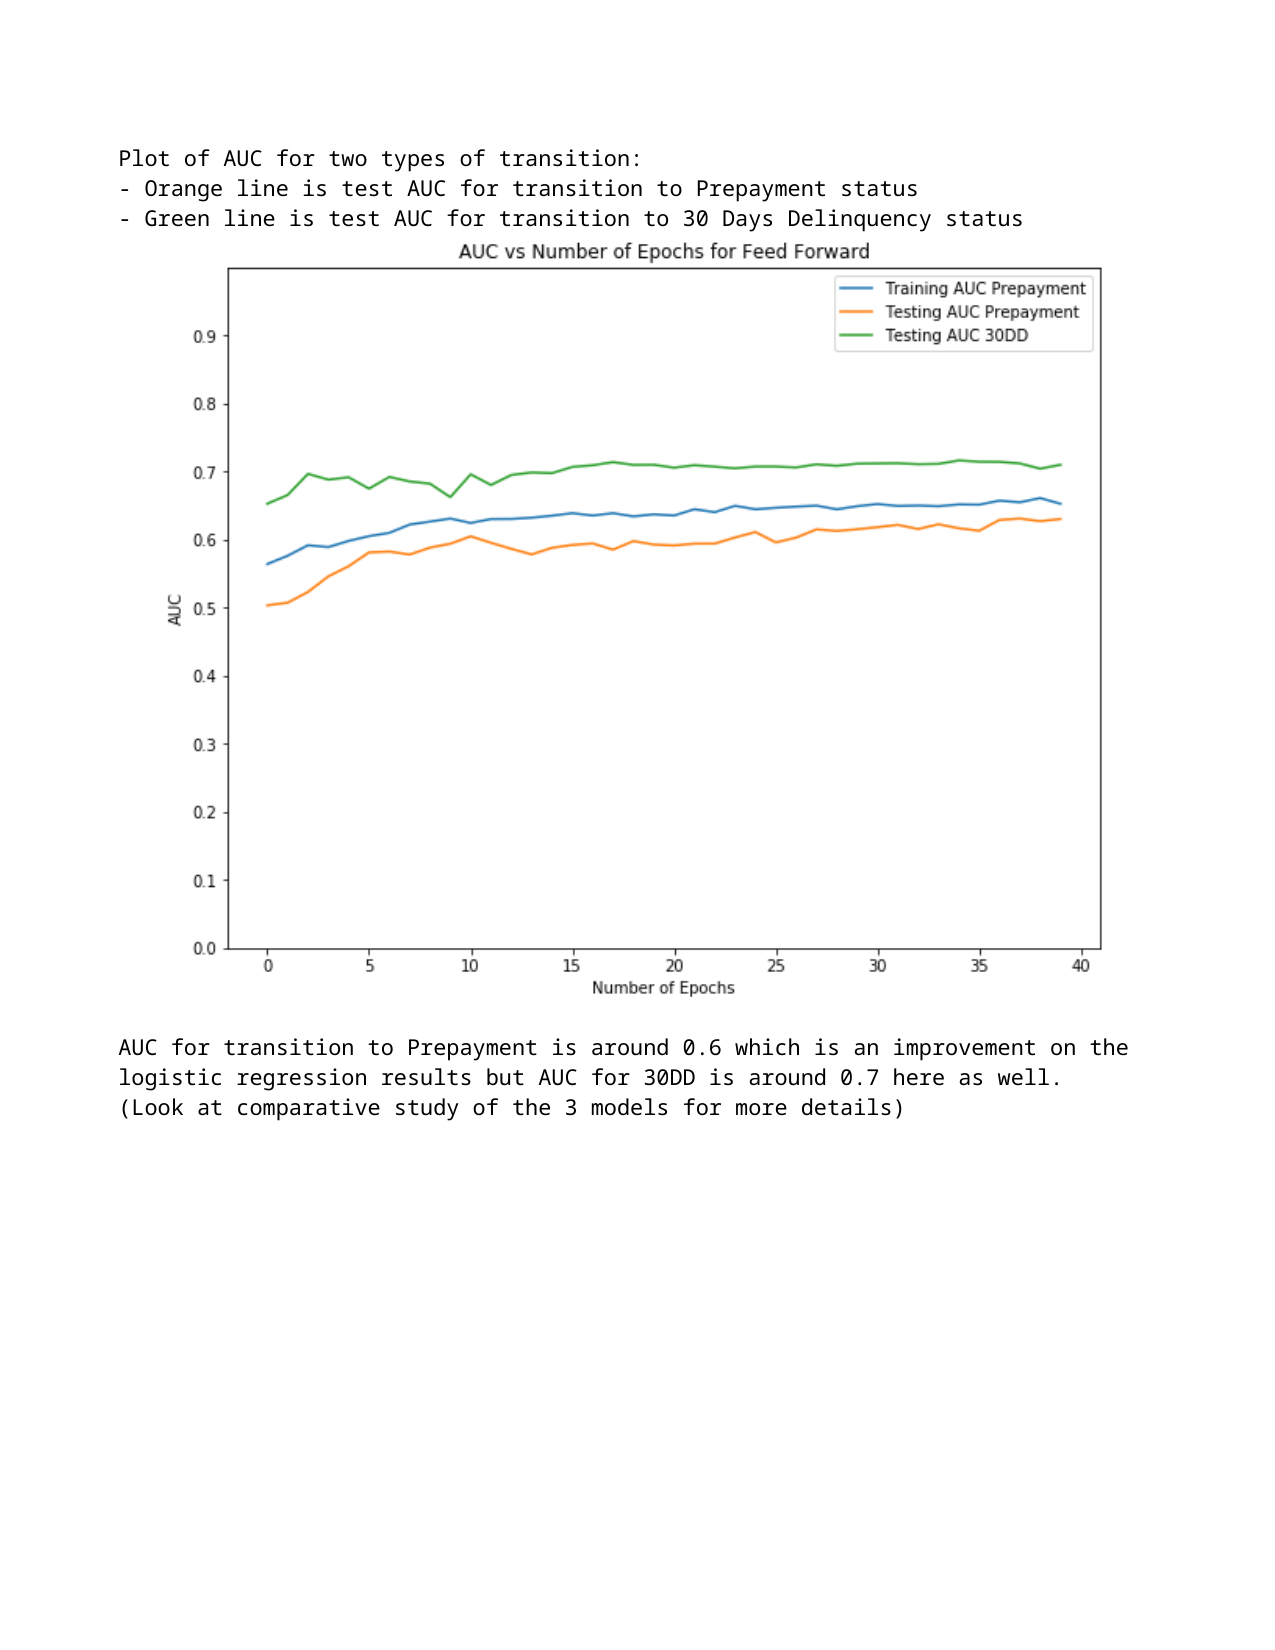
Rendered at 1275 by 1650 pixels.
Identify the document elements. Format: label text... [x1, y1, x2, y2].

text Plot of AUC for two types of transition: [118, 143, 1157, 173]
text AUC for transition to Prepayment is around 0.6 which is an improvement on the logistic regression results but AUC for 30DD is around 0.7 here as well. [118, 1032, 1157, 1092]
text - Green line is test AUC for transition to 30 Days Delinquency status [118, 202, 1157, 232]
text - Orange line is test AUC for transition to Prepayment status [118, 173, 1157, 202]
picture [159, 232, 1116, 1008]
text (Look at comparative study of the 3 models for more details) [118, 1092, 1157, 1121]
